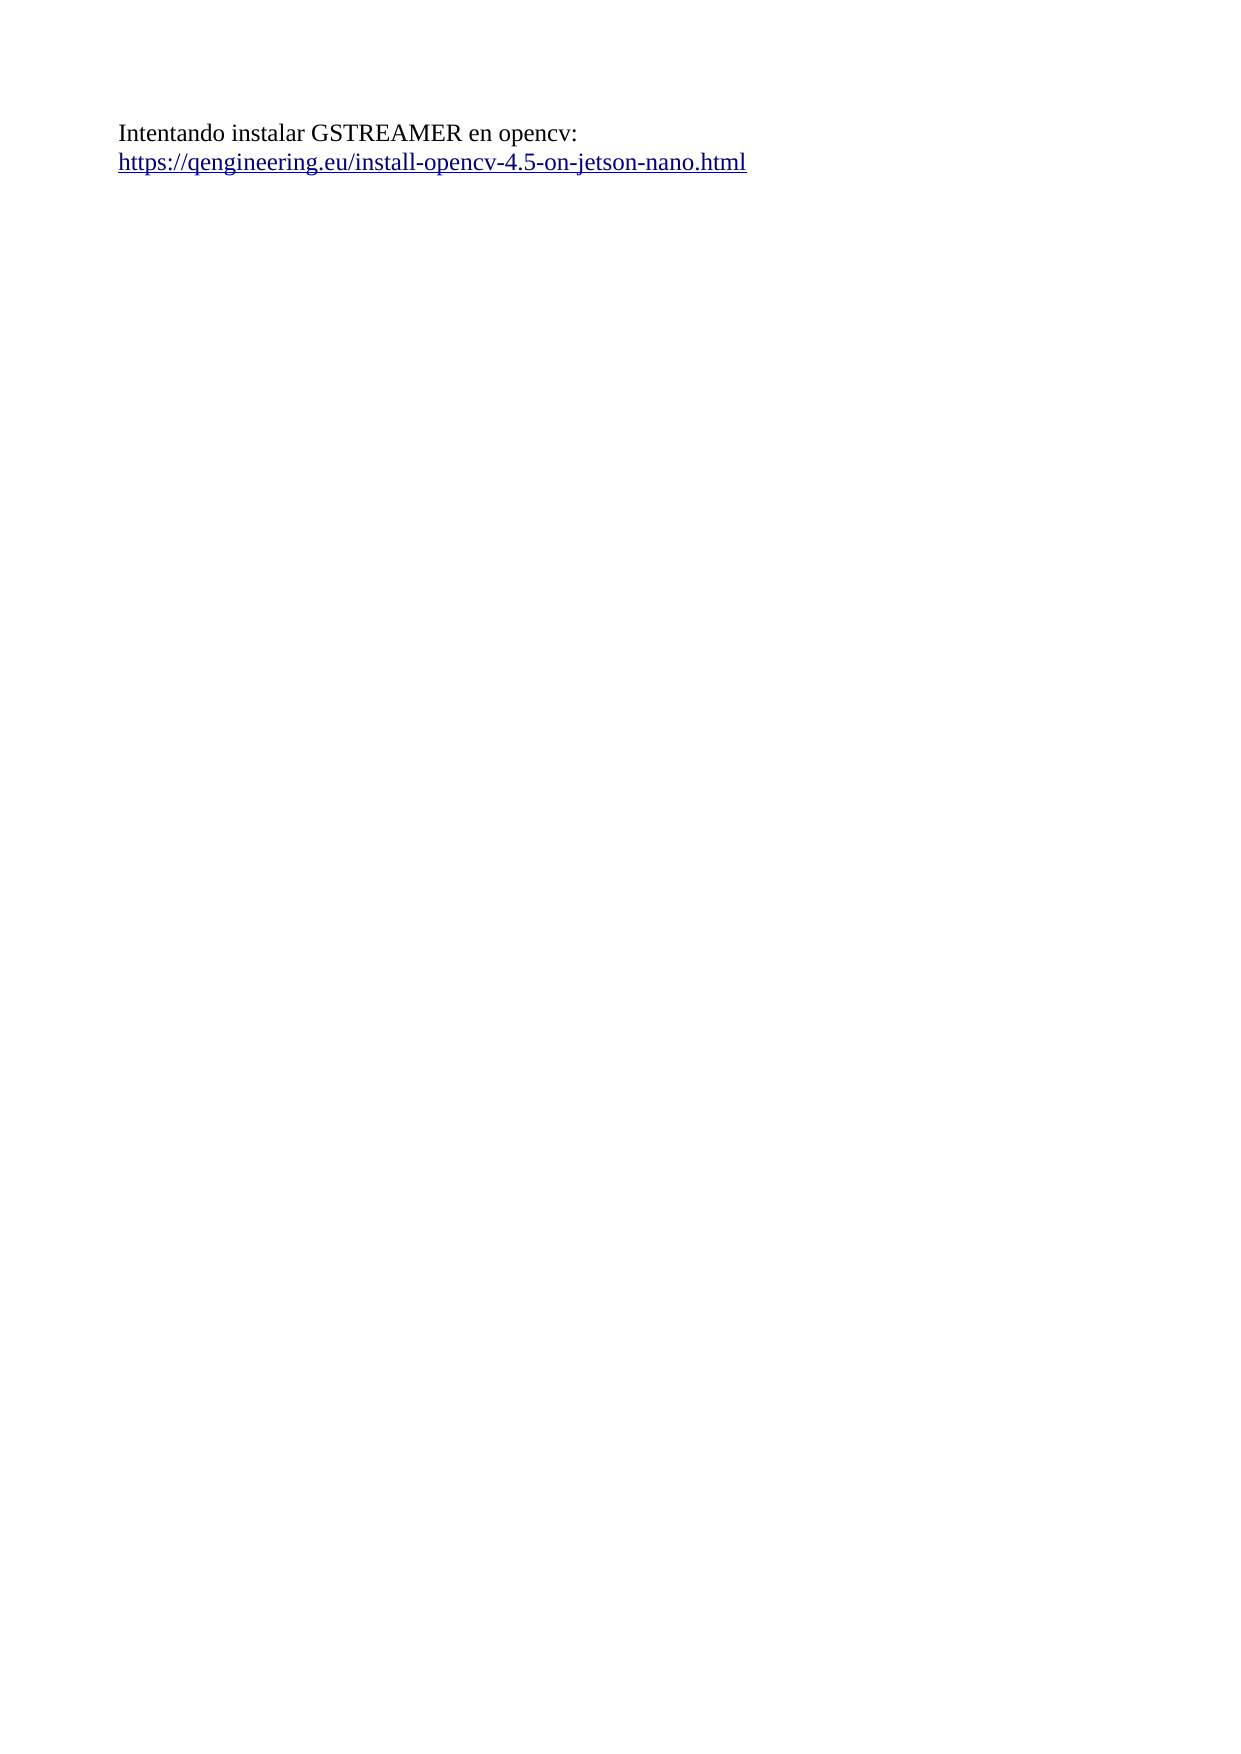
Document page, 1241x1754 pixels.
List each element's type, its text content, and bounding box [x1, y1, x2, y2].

text https://qengineering.eu/install-opencv-4.5-on-jetson-nano.html [118, 147, 1122, 176]
text Intentando instalar GSTREAMER en opencv: [118, 118, 1122, 147]
